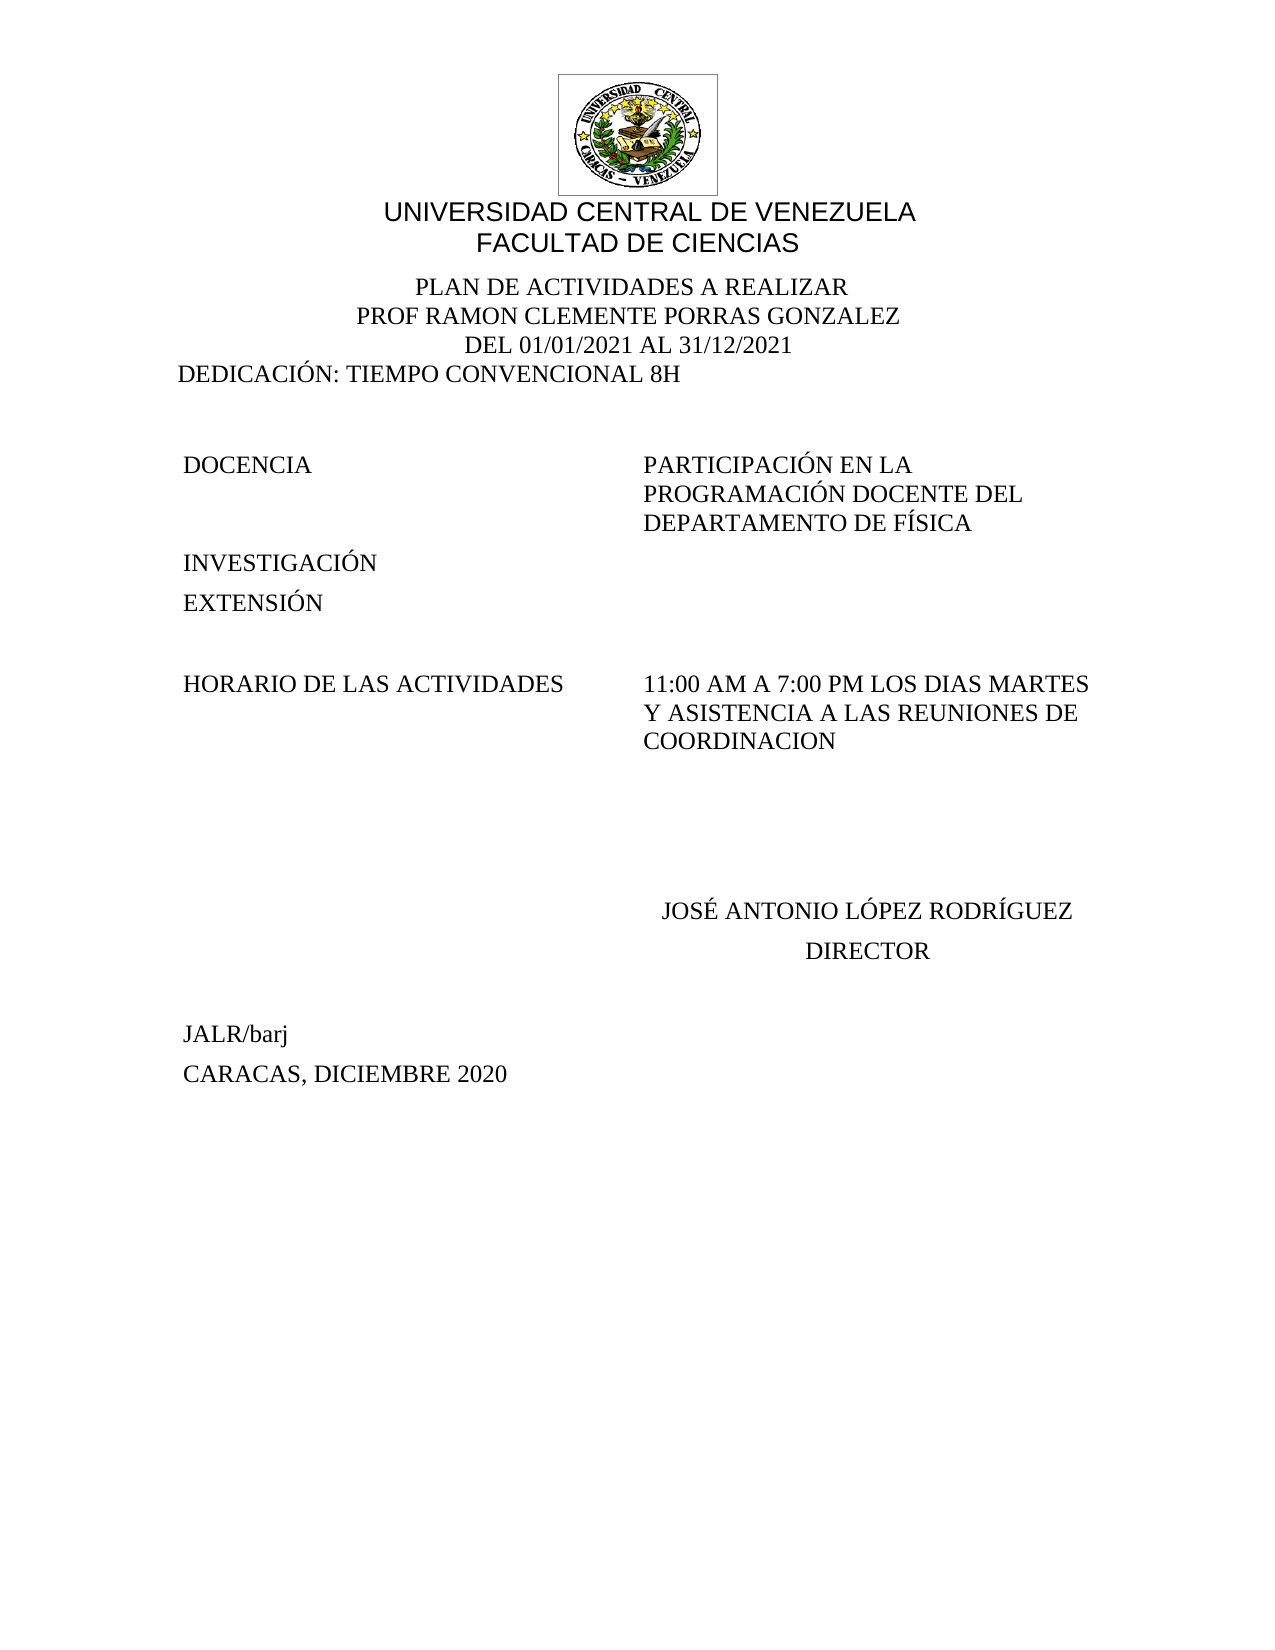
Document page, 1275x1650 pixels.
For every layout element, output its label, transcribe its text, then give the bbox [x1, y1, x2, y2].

table_cell [638, 1014, 1098, 1054]
table_cell investigación [177, 543, 637, 583]
table_cell DIRECTOR [638, 930, 1098, 1014]
table_cell [638, 583, 1098, 623]
table_cell HORARIO DE LAS ACTIVIDADES [177, 663, 637, 761]
table_header JOSÉ ANTONIO LÓPEZ RODRÍGUEZ [638, 847, 1098, 930]
table_cell [177, 623, 637, 663]
table_cell [177, 930, 637, 1014]
table_cell 11:00 AM A 7:00 PM LOS DIAS MARTES Y ASISTENCIA A LAS REUNIONES DE COORDINACION [638, 663, 1098, 761]
text DEL 01/01/2021 al 31/12/2021 [177, 330, 1086, 359]
text PROF Ramon Clemente Porras Gonzalez [177, 301, 1086, 330]
table_header [177, 847, 637, 930]
table_cell [638, 623, 1098, 663]
table_cell extensión [177, 583, 637, 623]
table_cell [638, 1054, 1098, 1094]
text PLAN DE ACTIVIDADES A REALIZAR [177, 272, 1086, 301]
table_cell [638, 543, 1098, 583]
table_header DOCENCIA [177, 445, 637, 543]
table_header PARTICIPACIÓN EN LA PROGRAMACIÓN DOCENTE DEL DEPARTAMENTO DE FÍSICA [638, 445, 1098, 543]
text dedicación: Tiempo Convencional 8H [177, 359, 1086, 387]
table_cell JALR/barj [177, 1014, 637, 1054]
table_cell CARACAS, diciembre 2020 [177, 1054, 637, 1094]
